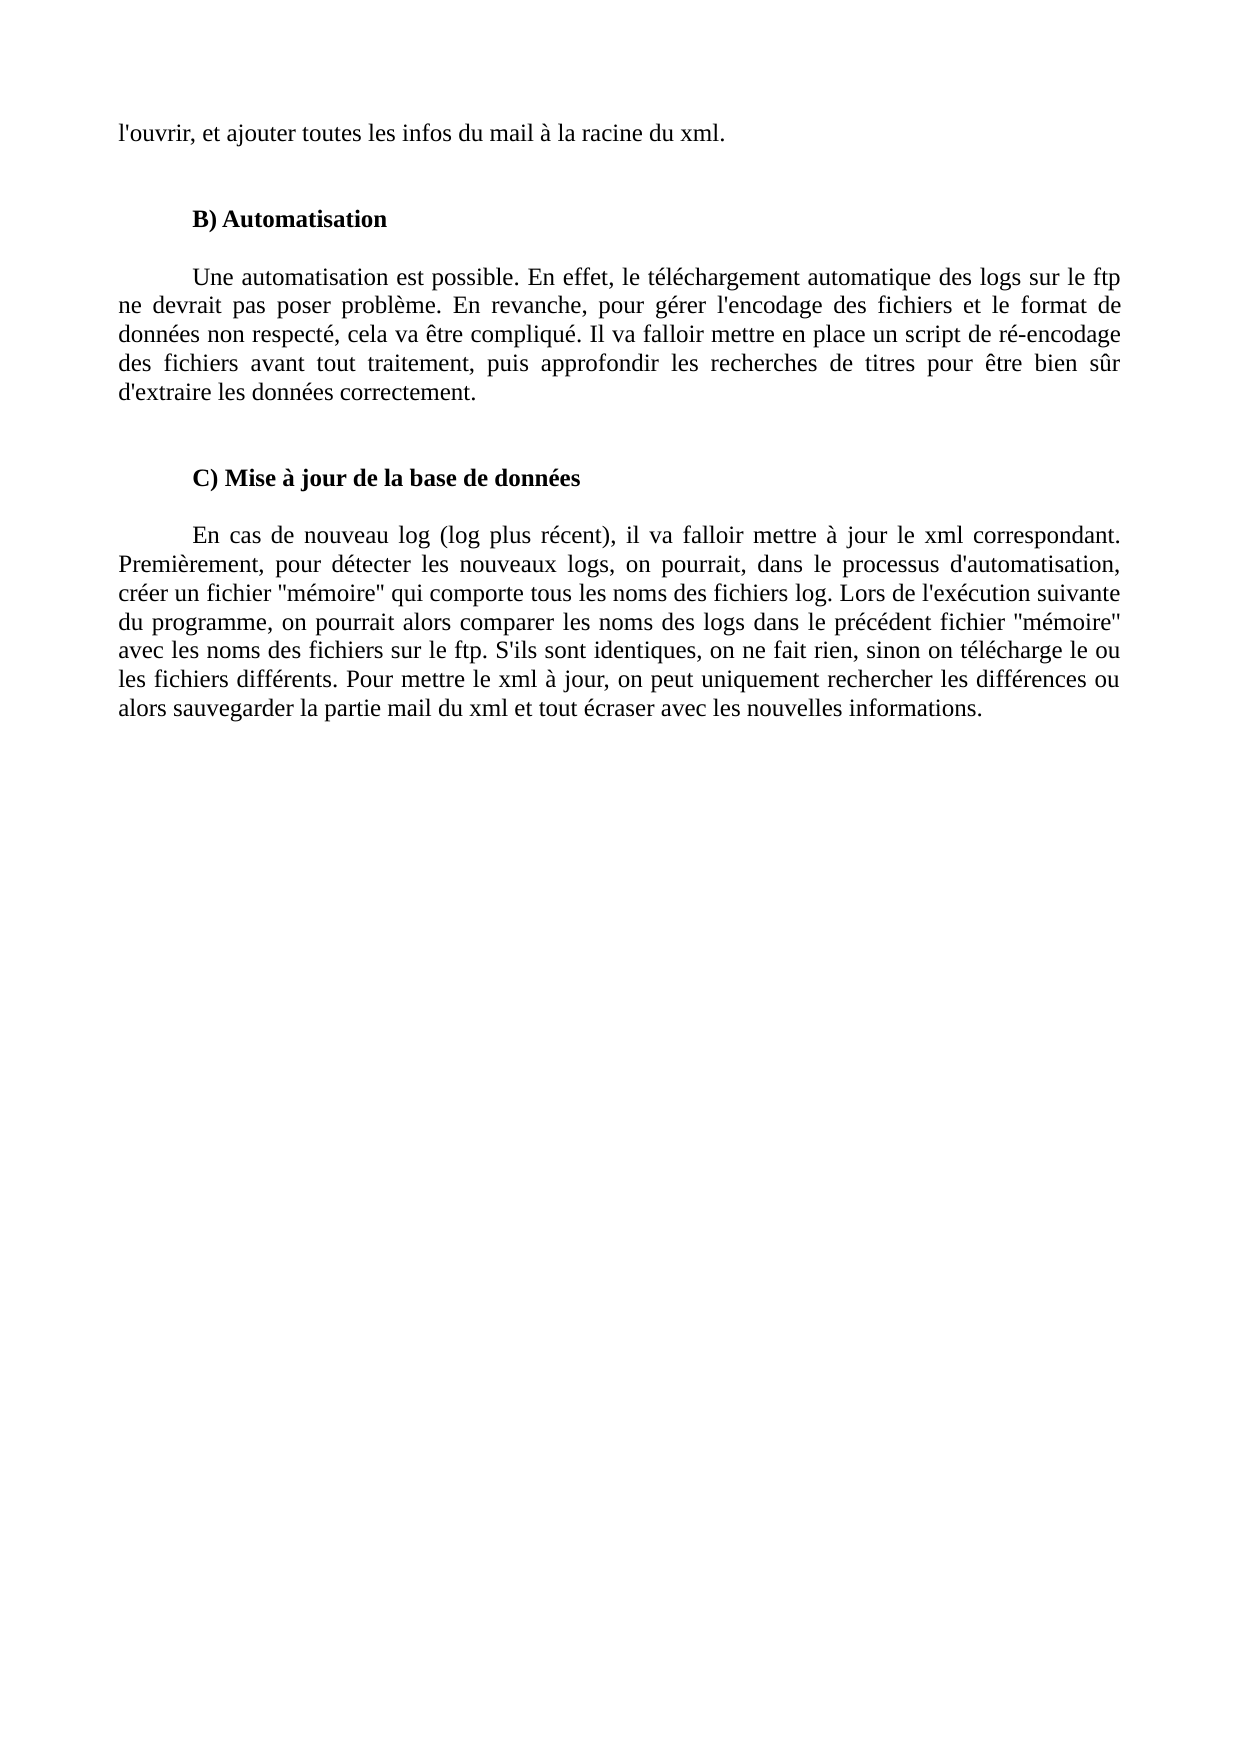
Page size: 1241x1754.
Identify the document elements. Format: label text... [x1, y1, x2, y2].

text Une automatisation est possible. En effet, le téléchargement automatique des logs sur le ftp ne devrait pas poser problème. En revanche, pour gérer l'encodage des fichiers et le format de données non respecté, cela va être compliqué. Il va falloir mettre en place un script de ré-encodage des fichiers avant tout traitement, puis approfondir les recherches de titres pour être bien sûr d'extraire les données correctement. [118, 262, 1122, 406]
text l'ouvrir, et ajouter toutes les infos du mail à la racine du xml. [118, 118, 1122, 147]
text B) Automatisation [118, 204, 1122, 233]
text C) Mise à jour de la base de données [118, 463, 1122, 492]
text En cas de nouveau log (log plus récent), il va falloir mettre à jour le xml correspondant. Premièrement, pour détecter les nouveaux logs, on pourrait, dans le processus d'automatisation, créer un fichier ''mémoire'' qui comporte tous les noms des fichiers log. Lors de l'exécution suivante du programme, on pourrait alors comparer les noms des logs dans le précédent fichier ''mémoire'' avec les noms des fichiers sur le ftp. S'ils sont identiques, on ne fait rien, sinon on télécharge le ou les fichiers différents. Pour mettre le xml à jour, on peut uniquement rechercher les différences ou alors sauvegarder la partie mail du xml et tout écraser avec les nouvelles informations. [118, 521, 1122, 722]
